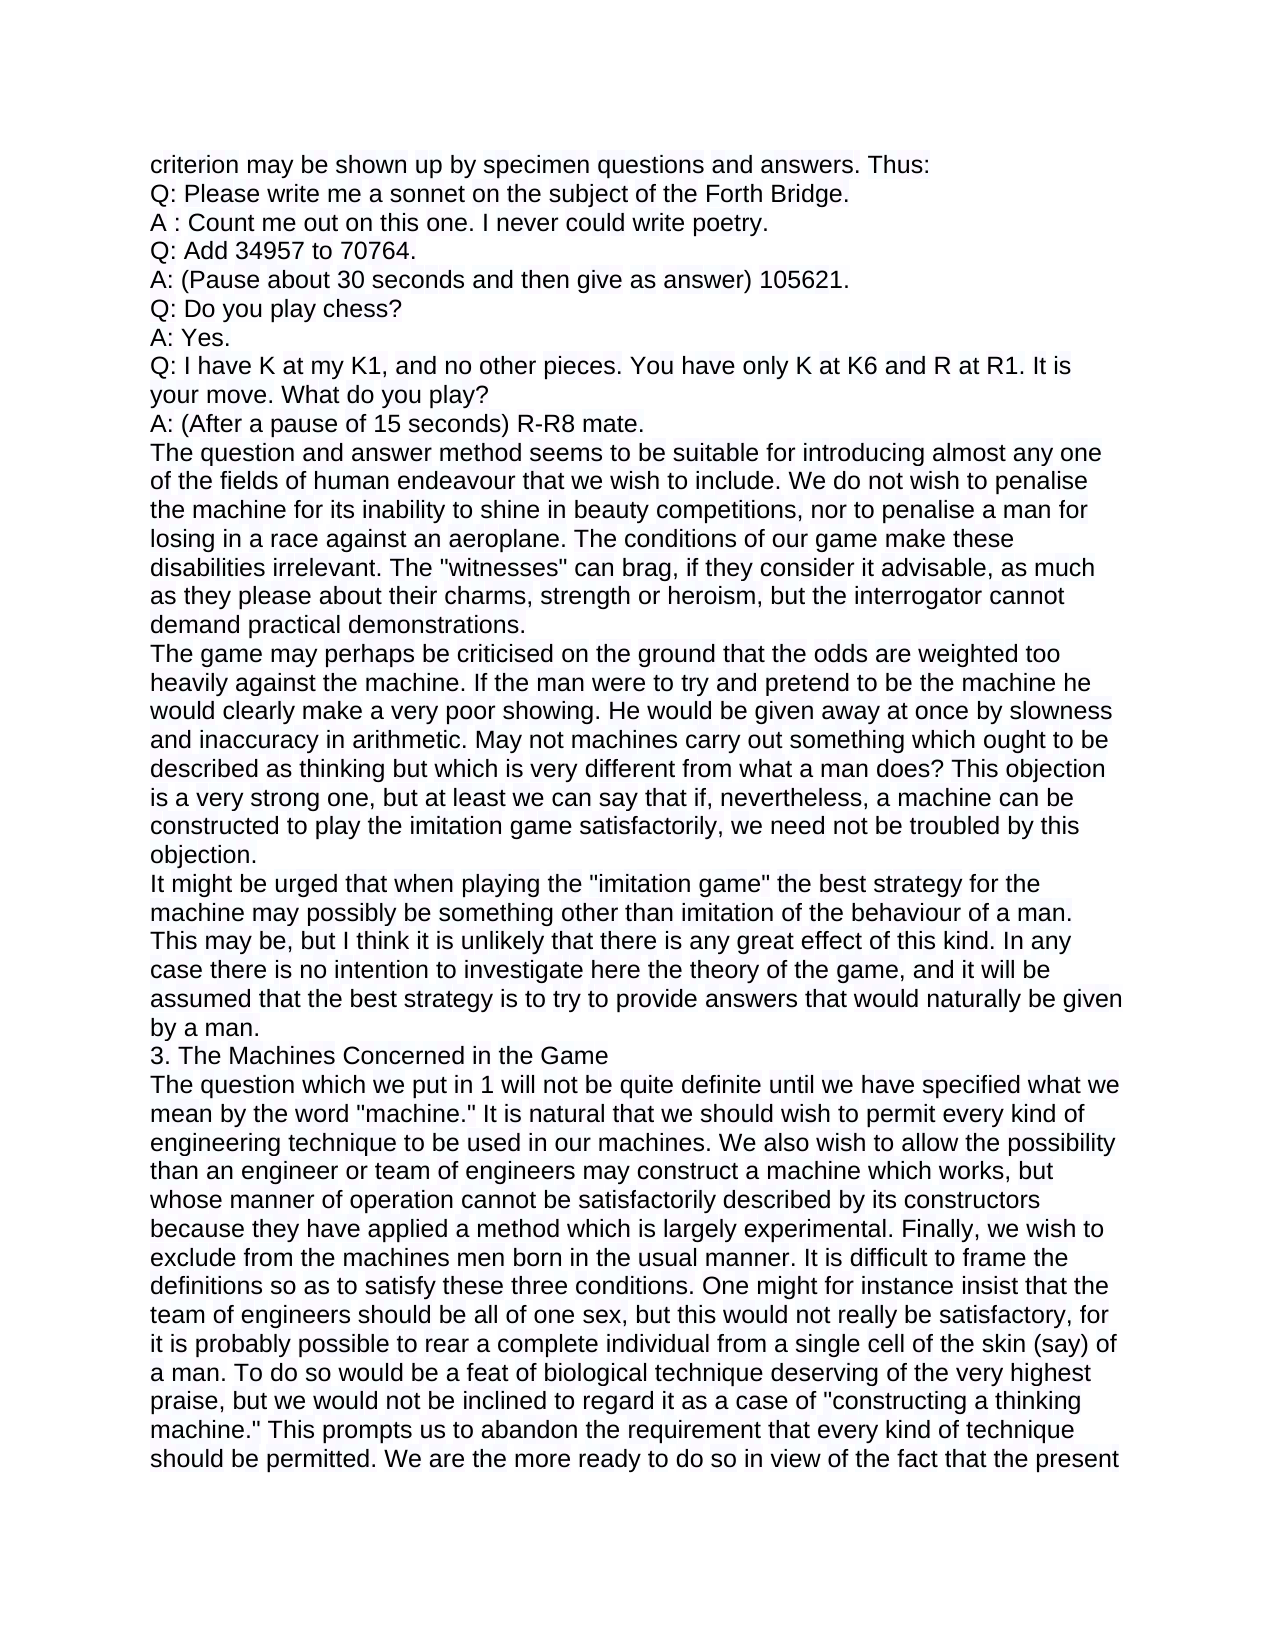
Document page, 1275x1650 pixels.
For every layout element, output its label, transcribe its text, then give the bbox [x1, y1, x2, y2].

text A: Yes. [150, 322, 1125, 351]
text Q: I have K at my K1, and no other pieces. You have only K at K6 and R at R1. It is your move. What do you play? [489, 351, 1125, 409]
text A: (Pause about 30 seconds and then give as answer) 105621. [850, 265, 1125, 294]
text Q: Please write me a sonnet on the subject of the Forth Bridge. [849, 179, 1125, 207]
text It might be urged that when playing the "imitation game" the best strategy for the machine may possibly be something other than imitation of the behaviour of a man. This may be, but I think it is unlikely that there is any great effect of this kind. In any case there is no intention to investigate here the theory of the game, and it will be assumed that the best strategy is to try to provide answers that would naturally be given by a man. [150, 869, 1125, 1041]
text The question and answer method seems to be suitable for introducing almost any one of the fields of human endeavour that we wish to include. We do not wish to penalise the machine for its inability to shine in beauty competitions, nor to penalise a man for losing in a race against an aeroplane. The conditions of our game make these disabilities irrelevant. The "witnesses" can brag, if they consider it advisable, as much as they please about their charms, strength or heroism, but the interrogator cannot demand practical demonstrations. [150, 437, 1125, 639]
text A: (After a pause of 15 seconds) R-R8 mate. [644, 409, 1125, 437]
text The game may perhaps be criticised on the ground that the odds are weighted too heavily against the machine. If the man were to try and pretend to be the machine he would clearly make a very poor showing. He would be given away at once by slowness and inaccuracy in arithmetic. May not machines carry out something which ought to be described as thinking but which is very different from what a man does? This objection is a very strong one, but at least we can say that if, nevertheless, a machine can be constructed to play the imitation game satisfactorily, we need not be troubled by this objection. [150, 639, 1125, 869]
text Q: Do you play chess? [402, 294, 1125, 322]
text 3. The Machines Concerned in the Game [608, 1041, 1125, 1070]
text The question which we put in 1 will not be quite definite until we have specified what we mean by the word "machine." It is natural that we should wish to permit every kind of engineering technique to be used in our machines. We also wish to allow the possibility than an engineer or team of engineers may construct a machine which works, but whose manner of operation cannot be satisfactorily described by its constructors because they have applied a method which is largely experimental. Finally, we wish to exclude from the machines men born in the usual manner. It is difficult to frame the definitions so as to satisfy these three conditions. One might for instance insist that the team of engineers should be all of one sex, but this would not really be satisfactory, for it is probably possible to rear a complete individual from a single cell of the skin (say) of a man. To do so would be a feat of biological technique deserving of the very highest praise, but we would not be inclined to regard it as a case of "constructing a thinking machine." This prompts us to abandon the requirement that every kind of technique should be permitted. We are the more ready to do so in view of the fact that the present [150, 1070, 1125, 1472]
text A : Count me out on this one. I never could write poetry. [150, 207, 1125, 236]
text Q: Add 34957 to 70764. [416, 236, 1125, 265]
